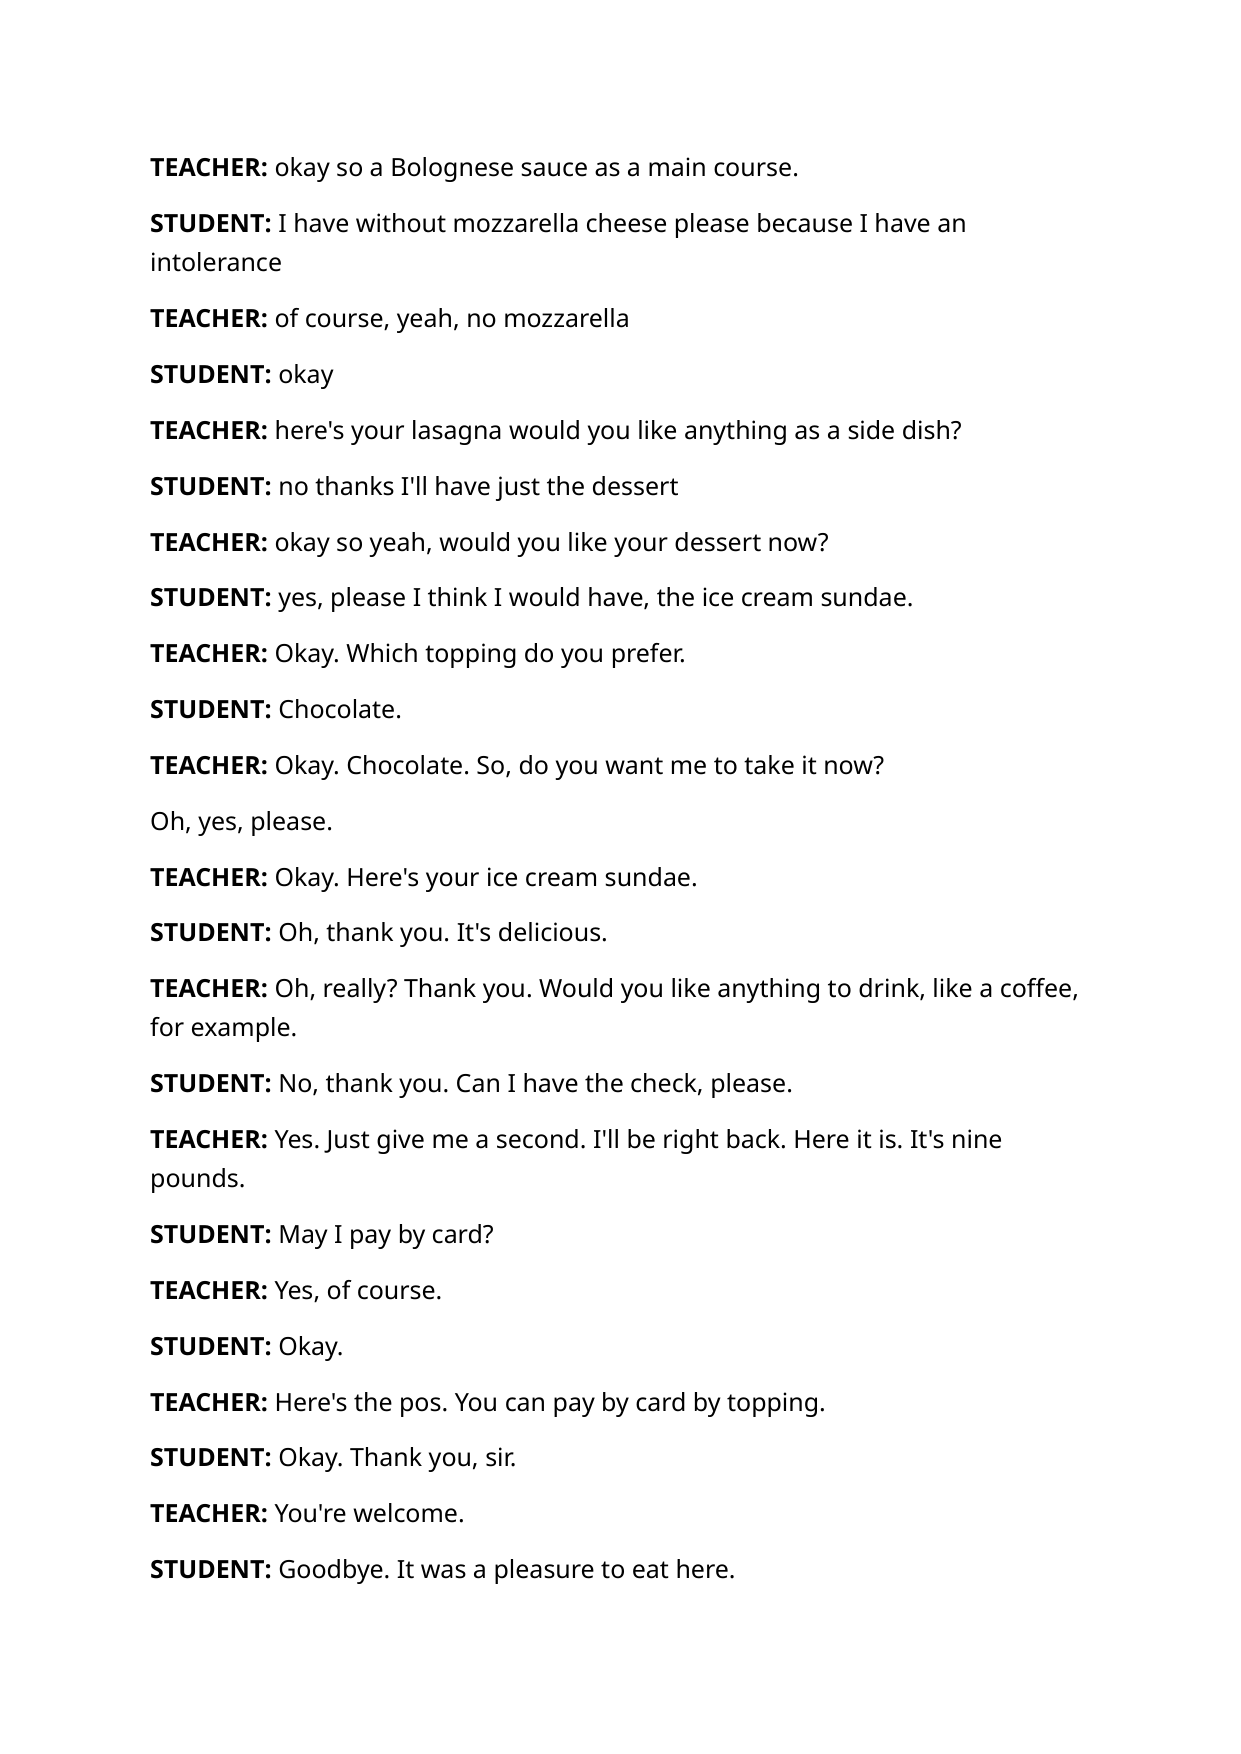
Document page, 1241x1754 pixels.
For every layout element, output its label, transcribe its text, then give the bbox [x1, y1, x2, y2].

text TEACHER: Yes. Just give me a second. I'll be right back. Here it is. It's nine pounds. [150, 1122, 1090, 1195]
text STUDENT: Okay. Thank you, sir. [150, 1440, 1090, 1474]
text TEACHER: okay so yeah, would you like your dessert now? [150, 524, 1090, 558]
text STUDENT: Goodbye. It was a pleasure to eat here. [150, 1552, 1090, 1586]
text TEACHER: of course, yeah, no mozzarella [150, 301, 1090, 335]
text TEACHER: Oh, really? Thank you. Would you like anything to drink, like a coffee, for example. [150, 971, 1090, 1044]
text STUDENT: okay [150, 357, 1090, 391]
text STUDENT: yes, please I think I would have, the ice cream sundae. [150, 580, 1090, 614]
text STUDENT: no thanks I'll have just the dessert [150, 468, 1090, 502]
text TEACHER: okay so a Bolognese sauce as a main course. [150, 150, 1090, 184]
text TEACHER: here's your lasagna would you like anything as a side dish? [150, 412, 1090, 447]
text TEACHER: You're welcome. [150, 1496, 1090, 1530]
text TEACHER: Okay. Chocolate. So, do you want me to take it now? [150, 747, 1090, 782]
text STUDENT: May I pay by card? [150, 1217, 1090, 1251]
text TEACHER: Okay. Which topping do you prefer. [150, 636, 1090, 670]
text TEACHER: Yes, of course. [150, 1272, 1090, 1307]
text Oh, yes, please. [150, 803, 1090, 837]
text STUDENT: No, thank you. Can I have the check, please. [150, 1066, 1090, 1100]
text STUDENT: I have without mozzarella cheese please because I have an intolerance [150, 206, 1090, 279]
text STUDENT: Okay. [150, 1328, 1090, 1362]
text STUDENT: Chocolate. [150, 692, 1090, 726]
text STUDENT: Oh, thank you. It's delicious. [150, 915, 1090, 949]
text TEACHER: Okay. Here's your ice cream sundae. [150, 859, 1090, 893]
text TEACHER: Here's the pos. You can pay by card by topping. [150, 1384, 1090, 1418]
